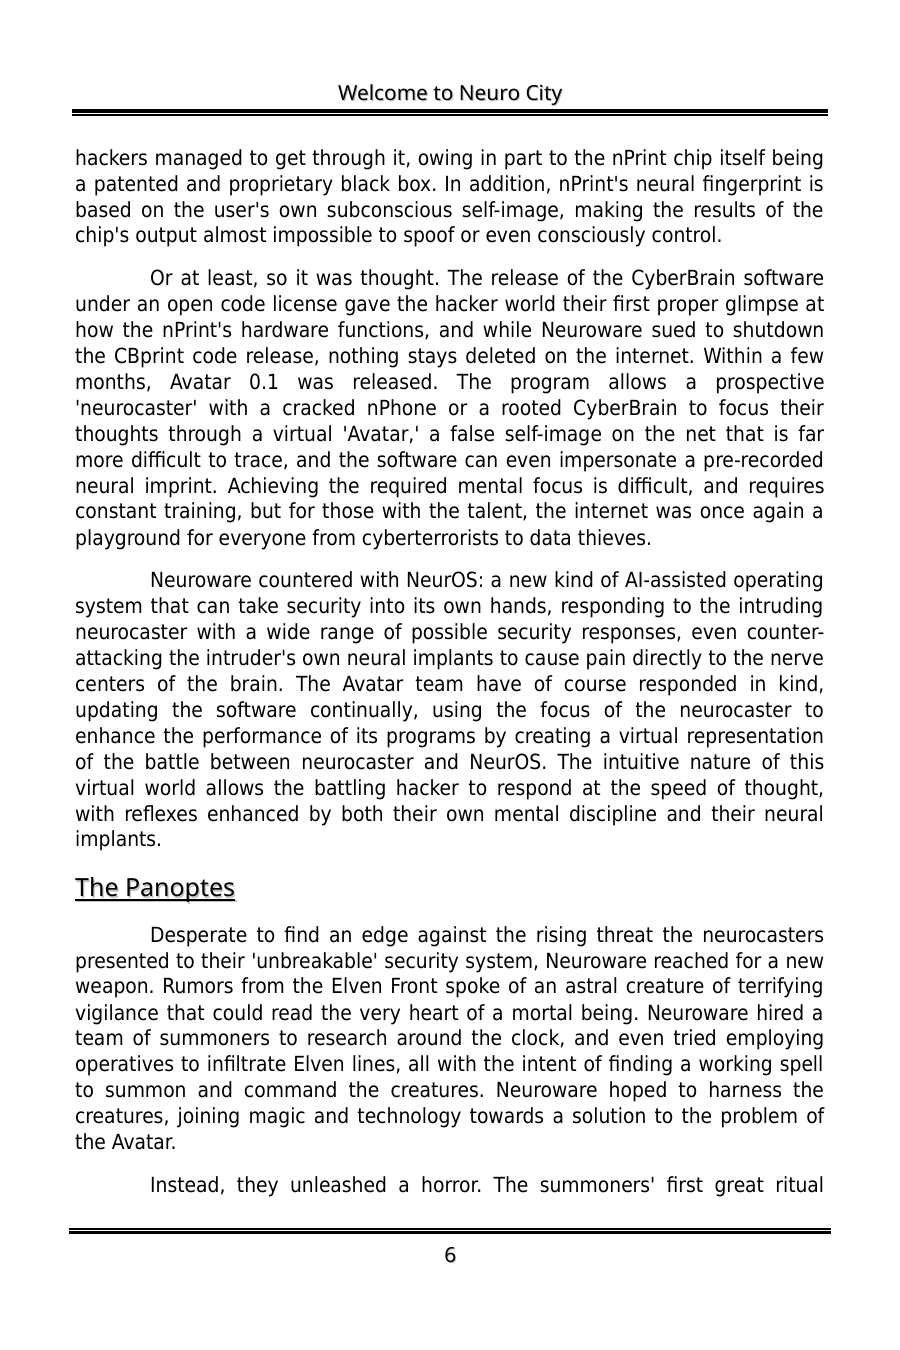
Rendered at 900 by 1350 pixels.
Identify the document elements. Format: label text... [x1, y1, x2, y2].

text hackers managed to get through it, owing in part to the nPrint chip itself being a patented and proprietary black box. In addition, nPrint's neural fingerprint is based on the user's own subconscious self-image, making the results of the chip's output almost impossible to spoof or even consciously control. [75, 146, 825, 248]
text Or at least, so it was thought. The release of the CyberBrain software under an open code license gave the hacker world their first proper glimpse at how the nPrint's hardware functions, and while Neuroware sued to shutdown the CBprint code release, nothing stays deleted on the internet. Within a few months, Avatar 0.1 was released. The program allows a prospective 'neurocaster' with a cracked nPhone or a rooted CyberBrain to focus their thoughts through a virtual 'Avatar,' a false self-image on the net that is far more difficult to trace, and the software can even impersonate a pre-recorded neural imprint. Achieving the required mental focus is difficult, and requires constant training, but for those with the talent, the internet was once again a playground for everyone from cyberterrorists to data thieves. [75, 266, 825, 550]
subtitle The Panoptes [75, 870, 825, 904]
text Neuroware countered with NeurOS: a new kind of AI-assisted operating system that can take security into its own hands, responding to the intruding neurocaster with a wide range of possible security responses, even counter-attacking the intruder's own neural implants to cause pain directly to the nerve centers of the brain. The Avatar team have of course responded in kind, updating the software continually, using the focus of the neurocaster to enhance the performance of its programs by creating a virtual representation of the battle between neurocaster and NeurOS. The intuitive nature of this virtual world allows the battling hacker to respond at the speed of thought, with reflexes enhanced by both their own mental discipline and their neural implants. [75, 568, 825, 852]
text Desperate to find an edge against the rising threat the neurocasters presented to their 'unbreakable' security system, Neuroware reached for a new weapon. Rumors from the Elven Front spoke of an astral creature of terrifying vigilance that could read the very heart of a mortal being. Neuroware hired a team of summoners to research around the clock, and even tried employing operatives to infiltrate Elven lines, all with the intent of finding a working spell to summon and command the creatures. Neuroware hoped to harness the creatures, joining magic and technology towards a solution to the problem of the Avatar. [75, 923, 825, 1154]
text Instead, they unleashed a horror. The summoners' first great ritual [75, 1173, 825, 1197]
